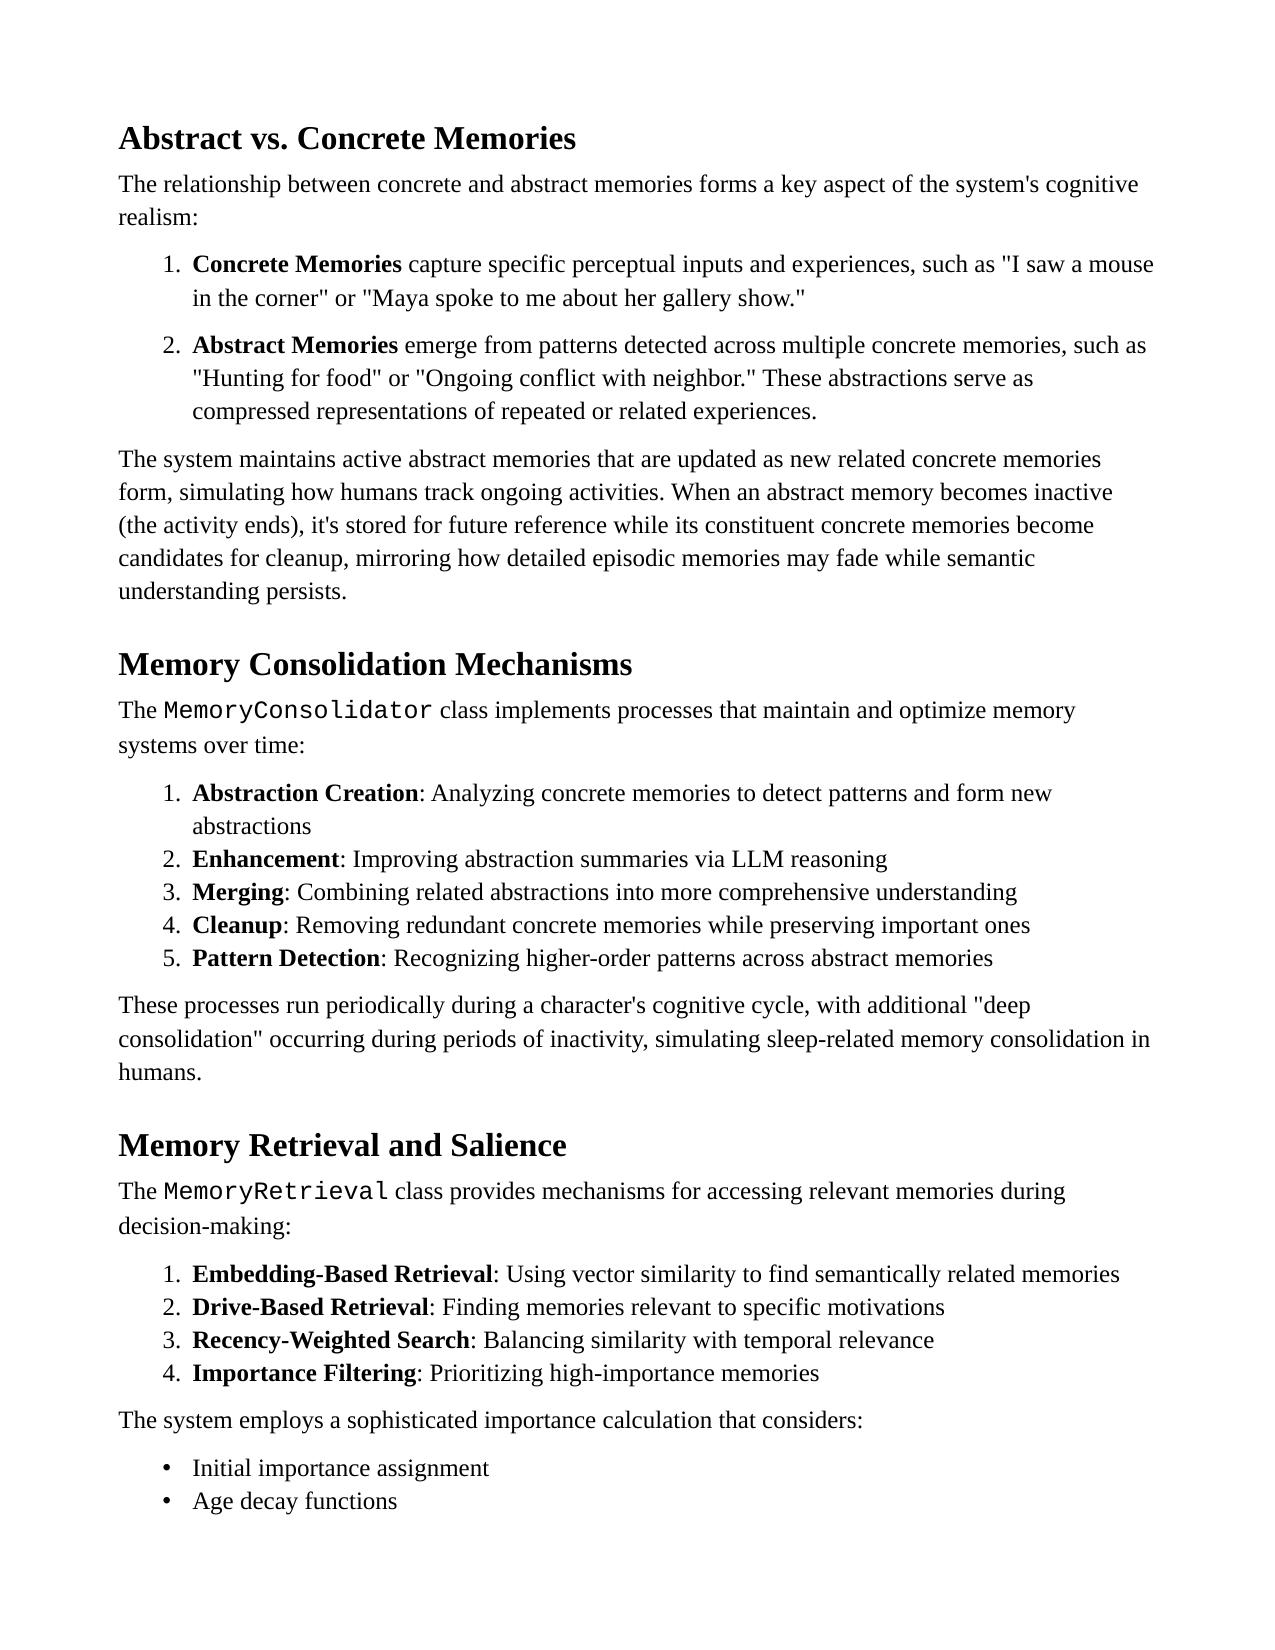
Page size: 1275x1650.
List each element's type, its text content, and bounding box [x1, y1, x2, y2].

list Enhancement: Improving abstraction summaries via LLM reasoning [162, 844, 1157, 873]
list Initial importance assignment [162, 1453, 1157, 1482]
list Cleanup: Removing redundant concrete memories while preserving important ones [162, 910, 1157, 939]
list Concrete Memories capture specific perceptual inputs and experiences, such as "I saw a mouse in the corner" or "Maya spoke to me about her gallery show." [162, 249, 1157, 311]
text These processes run periodically during a character's cognitive cycle, with additional "deep consolidation" occurring during periods of inactivity, simulating sleep-related memory consolidation in humans. [118, 991, 1157, 1085]
text The relationship between concrete and abstract memories forms a key aspect of the system's cognitive realism: [118, 169, 1157, 231]
list Embedding-Based Retrieval: Using vector similarity to find semantically related memories [162, 1259, 1157, 1287]
text The system maintains active abstract memories that are updated as new related concrete memories form, simulating how humans track ongoing activities. When an abstract memory becomes inactive (the activity ends), it's stored for future reference while its constituent concrete memories become candidates for cleanup, mirroring how detailed episodic memories may fade while semantic understanding persists. [118, 444, 1157, 605]
list Merging: Combining related abstractions into more comprehensive understanding [162, 877, 1157, 906]
text The MemoryConsolidator class implements processes that maintain and optimize memory systems over time: [118, 695, 1157, 759]
list Importance Filtering: Prioritizing high-importance memories [162, 1358, 1157, 1386]
subtitle Memory Retrieval and Salience [118, 1125, 1157, 1163]
subtitle Abstract vs. Concrete Memories [118, 118, 1157, 156]
list Recency-Weighted Search: Balancing similarity with temporal relevance [162, 1325, 1157, 1353]
text The system employs a sophisticated importance calculation that considers: [118, 1405, 1157, 1434]
subtitle Memory Consolidation Mechanisms [118, 644, 1157, 683]
list Age decay functions [162, 1486, 1157, 1515]
list Abstraction Creation: Analyzing concrete memories to detect patterns and form new abstractions [162, 778, 1157, 840]
text The MemoryRetrieval class provides mechanisms for accessing relevant memories during decision-making: [118, 1176, 1157, 1240]
list Abstract Memories emerge from patterns detected across multiple concrete memories, such as "Hunting for food" or "Ongoing conflict with neighbor." These abstractions serve as compressed representations of repeated or related experiences. [162, 330, 1157, 425]
list Pattern Detection: Recognizing higher-order patterns across abstract memories [162, 943, 1157, 972]
list Drive-Based Retrieval: Finding memories relevant to specific motivations [162, 1292, 1157, 1320]
